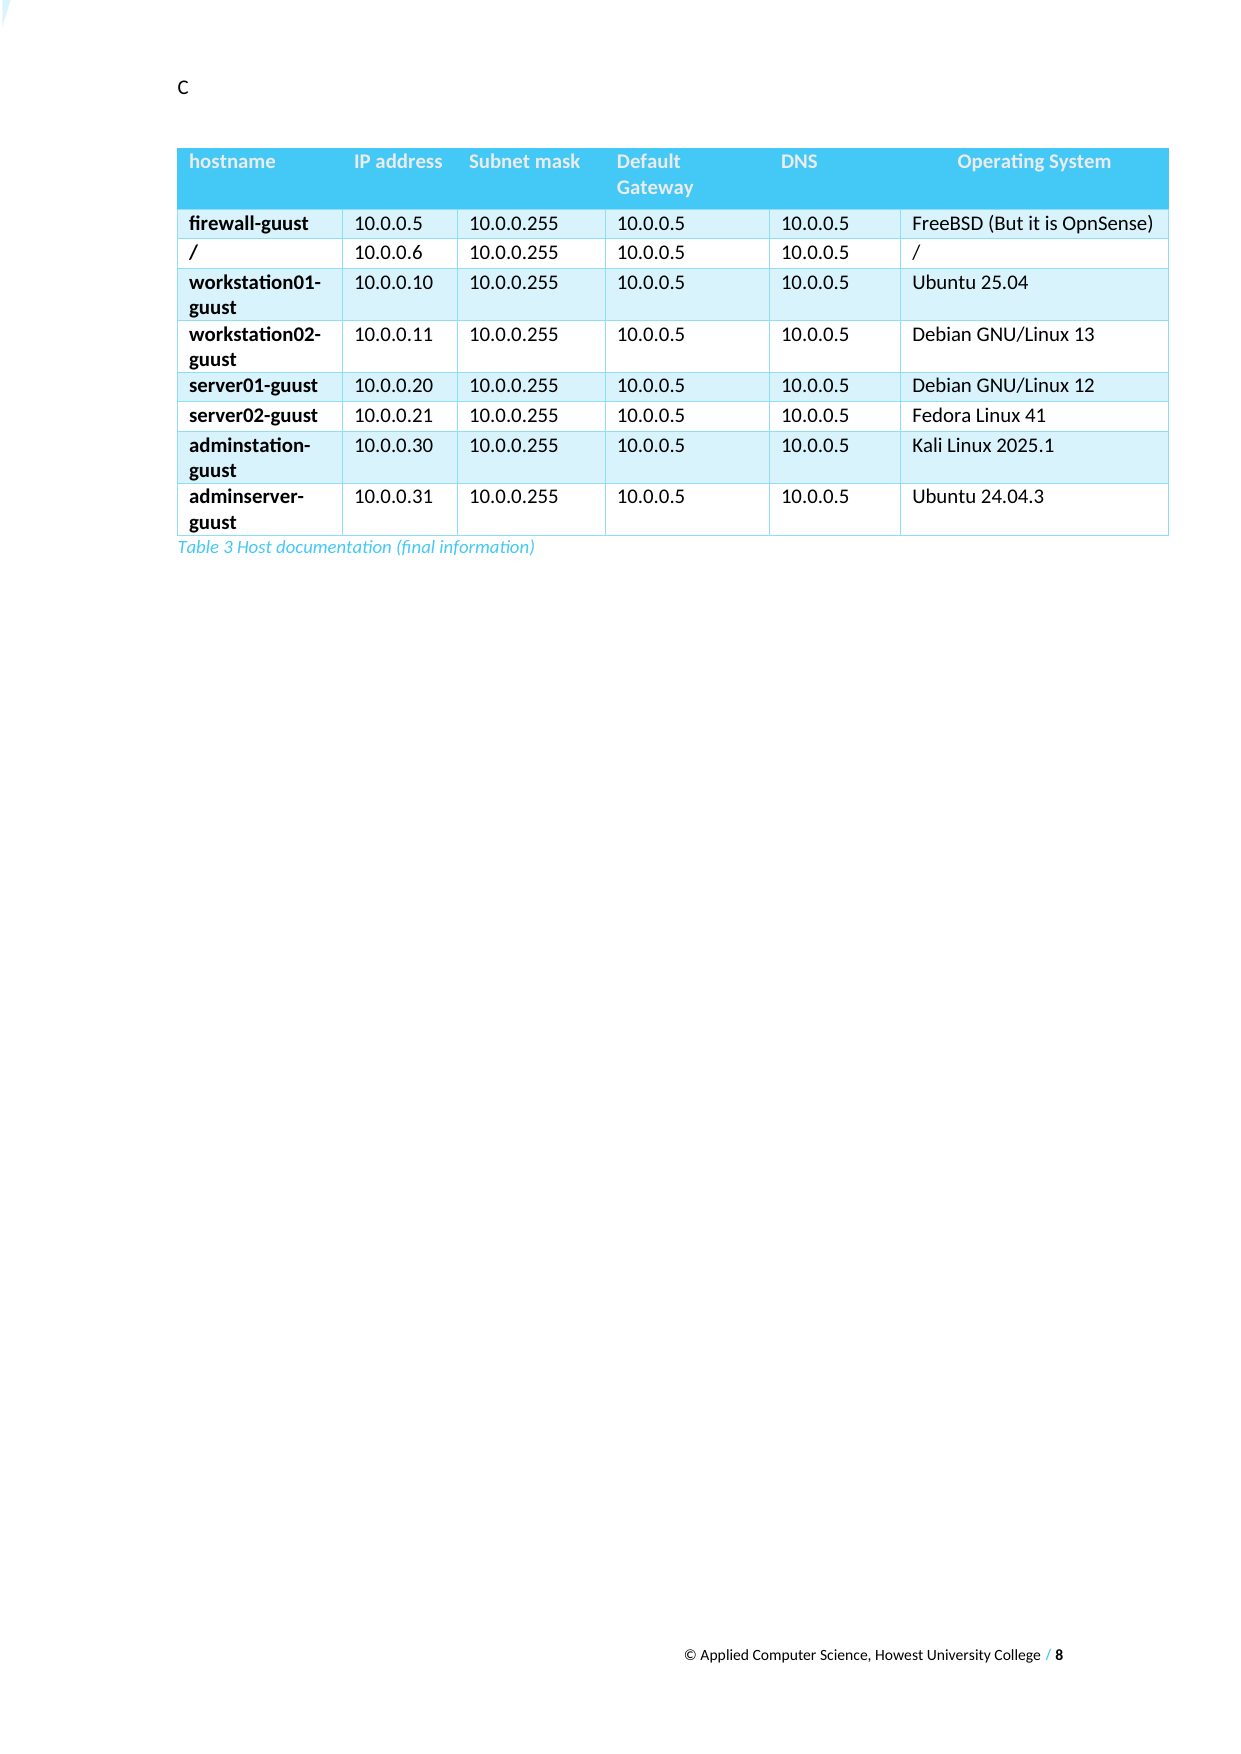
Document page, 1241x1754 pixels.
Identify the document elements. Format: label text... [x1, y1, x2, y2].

table_cell adminstation-guust [178, 432, 342, 483]
table_cell 10.0.0.255 [458, 402, 605, 431]
table_cell / [901, 239, 1168, 268]
table_cell 10.0.0.5 [770, 432, 900, 483]
table_cell 10.0.0.5 [606, 269, 769, 320]
table_header Subnet mask [458, 149, 605, 209]
table_cell 10.0.0.31 [343, 484, 457, 534]
table_cell 10.0.0.5 [343, 210, 457, 238]
table_cell Debian GNU/Linux 13 [901, 321, 1168, 372]
table_cell 10.0.0.255 [458, 321, 605, 372]
table_cell Kali Linux 2025.1 [901, 432, 1168, 483]
table_header hostname [178, 149, 342, 209]
picture [2, 0, 1241, 452]
table_header DNS [770, 149, 900, 209]
table_cell Fedora Linux 41 [901, 402, 1168, 431]
table_cell adminserver-guust [178, 484, 342, 534]
table_cell 10.0.0.5 [770, 373, 900, 401]
table_cell 10.0.0.255 [458, 210, 605, 238]
table_cell 10.0.0.5 [606, 373, 769, 401]
table_cell 10.0.0.255 [458, 269, 605, 320]
table_cell 10.0.0.21 [343, 402, 457, 431]
table_header Operating System [901, 149, 1168, 209]
table_header IP address [343, 149, 457, 209]
table_cell 10.0.0.5 [770, 484, 900, 534]
table_cell 10.0.0.255 [458, 239, 605, 268]
table_cell 10.0.0.5 [606, 239, 769, 268]
table_cell 10.0.0.5 [770, 321, 900, 372]
table_cell 10.0.0.5 [606, 210, 769, 238]
table_cell 10.0.0.10 [343, 269, 457, 320]
table_cell FreeBSD (But it is OpnSense) [901, 210, 1168, 238]
table_cell / [178, 239, 342, 268]
table_cell Ubuntu 24.04.3 [901, 484, 1168, 534]
table_cell 10.0.0.5 [770, 210, 900, 238]
table_cell server01-guust [178, 373, 342, 401]
table_cell 10.0.0.255 [458, 432, 605, 483]
table_cell workstation01-guust [178, 269, 342, 320]
table_header Default Gateway [606, 149, 769, 209]
table_cell 10.0.0.255 [458, 373, 605, 401]
table_cell 10.0.0.5 [770, 239, 900, 268]
table_cell 10.0.0.5 [770, 269, 900, 320]
table_cell 10.0.0.255 [458, 484, 605, 534]
table_cell 10.0.0.5 [606, 321, 769, 372]
table_cell server02-guust [178, 402, 342, 431]
text Table 3 Host documentation (final information) [177, 536, 1063, 558]
table_cell 10.0.0.20 [343, 373, 457, 401]
table_cell 10.0.0.30 [343, 432, 457, 483]
table_cell Debian GNU/Linux 12 [901, 373, 1168, 401]
table_cell 10.0.0.5 [770, 402, 900, 431]
table_cell Ubuntu 25.04 [901, 269, 1168, 320]
table_cell 10.0.0.5 [606, 402, 769, 431]
table_cell workstation02-guust [178, 321, 342, 372]
table_cell 10.0.0.5 [606, 432, 769, 483]
table_cell 10.0.0.11 [343, 321, 457, 372]
table_cell 10.0.0.5 [606, 484, 769, 534]
table_cell firewall-guust [178, 210, 342, 238]
table_cell 10.0.0.6 [343, 239, 457, 268]
